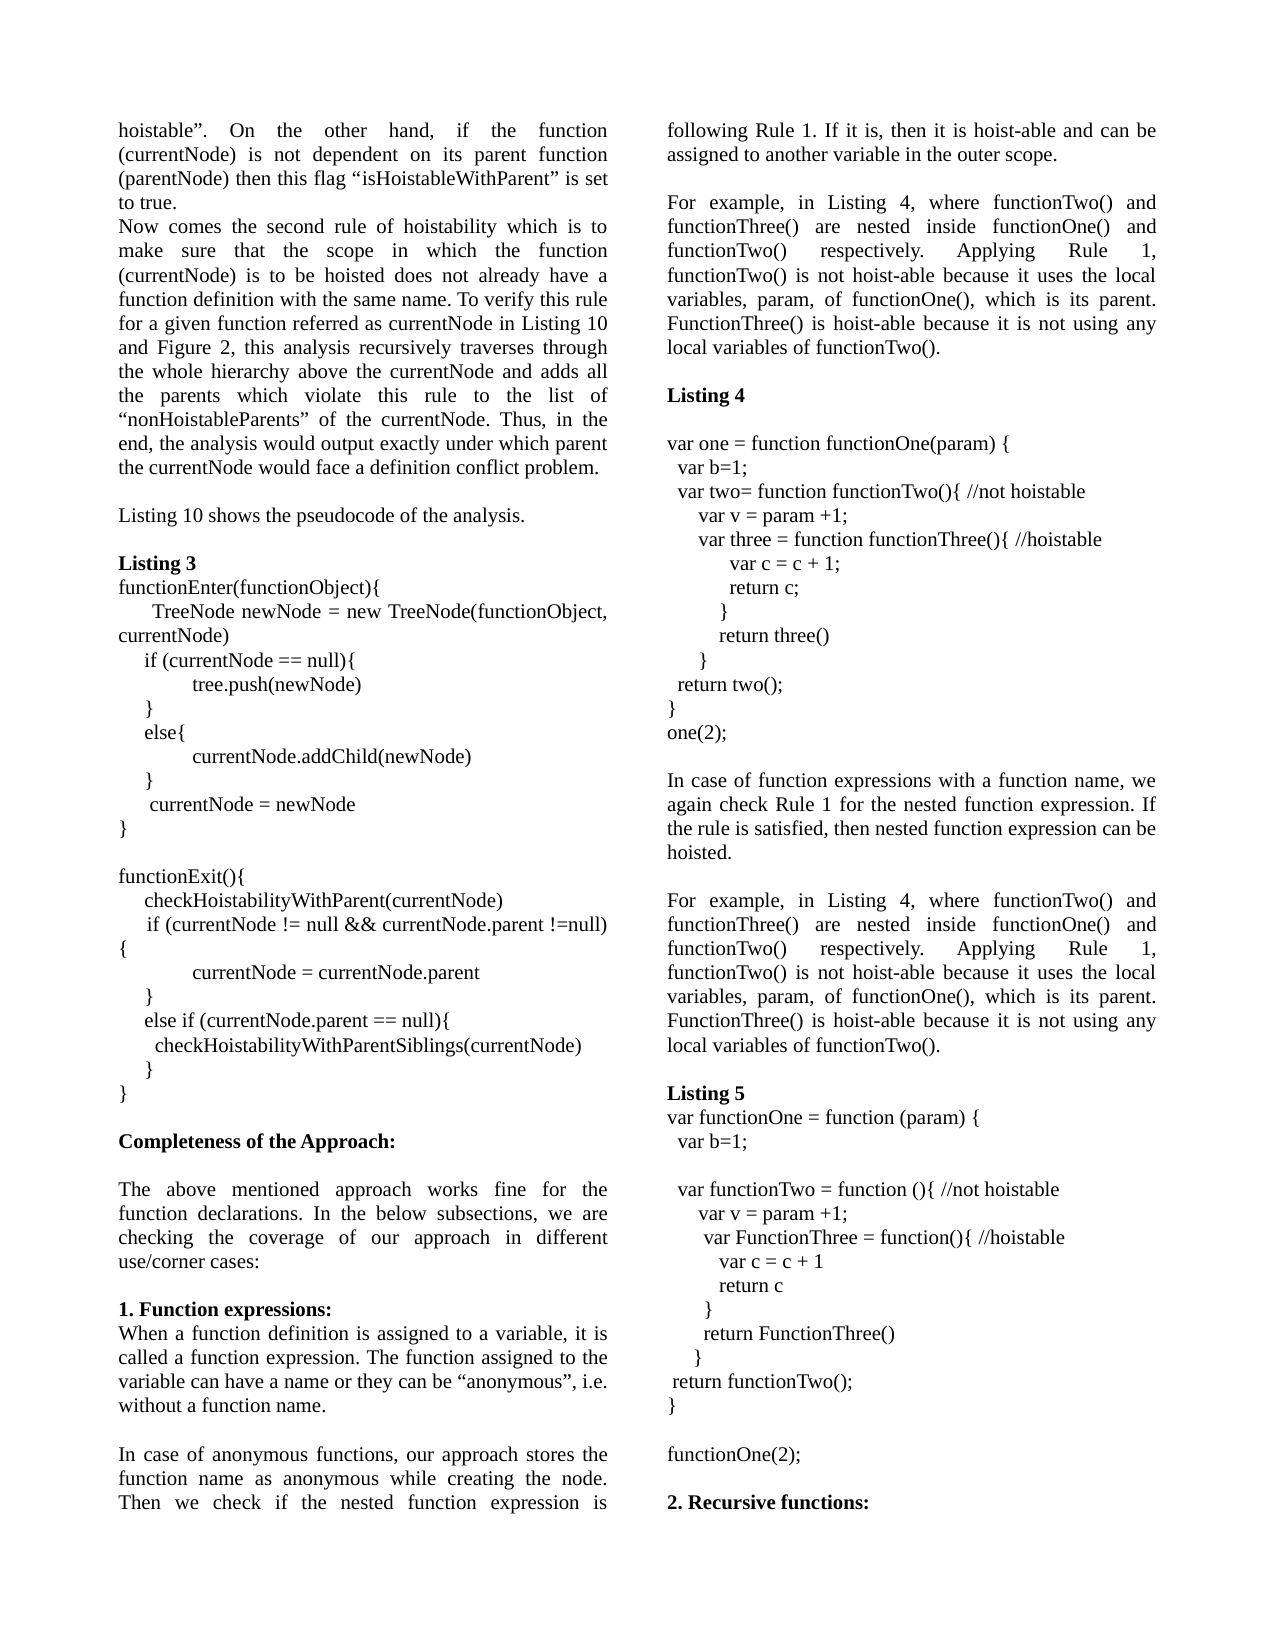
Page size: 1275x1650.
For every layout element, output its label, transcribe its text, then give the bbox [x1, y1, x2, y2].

text For example, in Listing 4, where functionTwo() and functionThree() are nested inside functionOne() and functionTwo() respectively. Applying Rule 1, functionTwo() is not hoist-able because it uses the local variables, param, of functionOne(), which is its parent. FunctionThree() is hoist-able because it is not using any local variables of functionTwo(). [667, 190, 1157, 359]
text 2. Recursive functions: [667, 1490, 1157, 1514]
text } [118, 1081, 608, 1105]
text } [118, 1057, 608, 1081]
text return functionTwo(); [667, 1369, 1157, 1393]
text } [667, 1345, 1157, 1369]
text var c = c + 1; [667, 551, 1157, 575]
text if (currentNode == null){ [118, 647, 608, 672]
text Completeness of the Approach: [118, 1129, 608, 1153]
text currentNode = newNode [118, 792, 608, 816]
text In case of function expressions with a function name, we again check Rule 1 for the nested function expression. If the rule is satisfied, then nested function expression can be hoisted. [667, 768, 1157, 864]
text var c = c + 1 [667, 1249, 1157, 1273]
text Listing 10 shows the pseudocode of the analysis. [118, 503, 608, 527]
text functionOne(2); [667, 1442, 1157, 1466]
text var v = param +1; [667, 503, 1157, 527]
text } [667, 696, 1157, 720]
text var FunctionThree = function(){ //hoistable [667, 1225, 1157, 1249]
text tree.push(newNode) [118, 672, 608, 696]
text var v = param +1; [667, 1201, 1157, 1225]
text } [118, 816, 608, 840]
text var functionOne = function (param) { [667, 1105, 1157, 1129]
text The above mentioned approach works fine for the function declarations. In the below subsections, we are checking the coverage of our approach in different use/corner cases: [118, 1177, 608, 1273]
text Listing 4 [667, 383, 1157, 407]
text return c; [667, 575, 1157, 599]
text Now comes the second rule of hoistability which is to make sure that the scope in which the function (currentNode) is to be hoisted does not already have a function definition with the same name. To verify this rule for a given function referred as currentNode in Listing 10 and Figure 2, this analysis recursively traverses through the whole hierarchy above the currentNode and adds all the parents which violate this rule to the list of “nonHoistableParents” of the currentNode. Thus, in the end, the analysis would output exactly under which parent the currentNode would face a definition conflict problem. [118, 214, 608, 479]
text TreeNode newNode = new TreeNode(functionObject, currentNode) [118, 599, 608, 647]
text } [118, 984, 608, 1008]
text var two= function functionTwo(){ //not hoistable [667, 479, 1157, 503]
text var functionTwo = function (){ //not hoistable [667, 1177, 1157, 1201]
text Listing 5 [667, 1081, 1157, 1105]
text functionExit(){ [118, 864, 608, 888]
text var b=1; [667, 1129, 1157, 1153]
text 1. Function expressions: [118, 1297, 608, 1321]
text return FunctionThree() [667, 1321, 1157, 1345]
text checkHoistabilityWithParentSiblings(currentNode) [118, 1032, 608, 1057]
text When a function definition is assigned to a variable, it is called a function expression. The function assigned to the variable can have a name or they can be “anonymous”, i.e. without a function name. [118, 1321, 608, 1417]
text } [118, 696, 608, 720]
text else{ [118, 720, 608, 744]
text var b=1; [667, 455, 1157, 479]
text currentNode.addChild(newNode) [118, 744, 608, 768]
text } [667, 1297, 1157, 1321]
text } [667, 599, 1157, 623]
text hoistable”. On the other hand, if the function (currentNode) is not dependent on its parent function (parentNode) then this flag “isHoistableWithParent” is set to true. [118, 118, 608, 214]
text one(2); [667, 720, 1157, 744]
text } [667, 647, 1157, 672]
text currentNode = currentNode.parent [118, 960, 608, 984]
text var one = function functionOne(param) { [667, 431, 1157, 455]
text For example, in Listing 4, where functionTwo() and functionThree() are nested inside functionOne() and functionTwo() respectively. Applying Rule 1, functionTwo() is not hoist-able because it uses the local variables, param, of functionOne(), which is its parent. FunctionThree() is hoist-able because it is not using any local variables of functionTwo(). [667, 888, 1157, 1057]
text following Rule 1. If it is, then it is hoist-able and can be assigned to another variable in the outer scope. [667, 118, 1157, 166]
text } [667, 1393, 1157, 1417]
text return c [667, 1273, 1157, 1297]
text Listing 3 [118, 551, 608, 575]
text In case of anonymous functions, our approach stores the function name as anonymous while creating the node. Then we check if the nested function expression is [118, 1442, 608, 1514]
text checkHoistabilityWithParent(currentNode) [118, 888, 608, 912]
text } [118, 768, 608, 792]
text var three = function functionThree(){ //hoistable [667, 527, 1157, 551]
text if (currentNode != null && currentNode.parent !=null){ [118, 912, 608, 960]
text return two(); [667, 672, 1157, 696]
text else if (currentNode.parent == null){ [118, 1008, 608, 1032]
text functionEnter(functionObject){ [118, 575, 608, 599]
text return three() [667, 623, 1157, 647]
